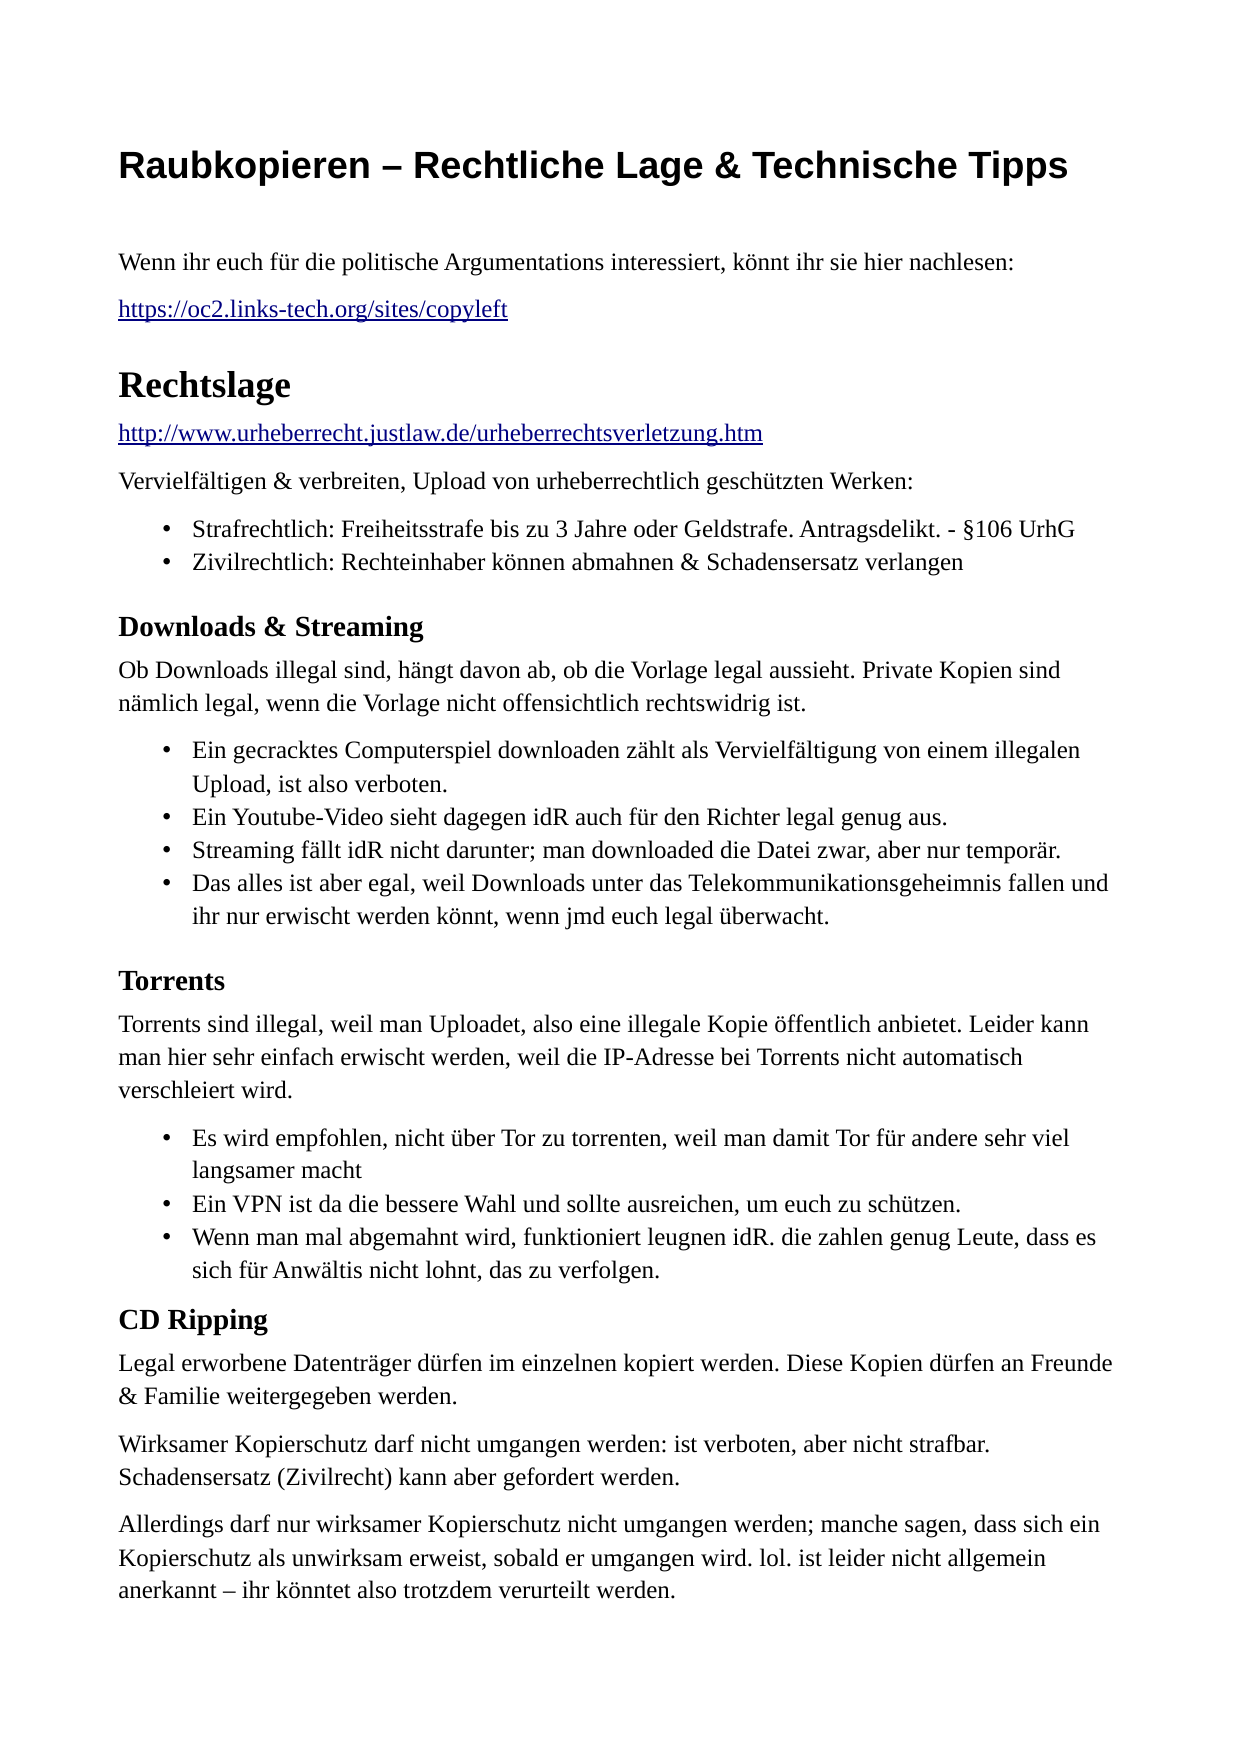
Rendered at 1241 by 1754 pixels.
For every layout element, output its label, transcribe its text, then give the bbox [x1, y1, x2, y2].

list Ein VPN ist da die bessere Wahl und sollte ausreichen, um euch zu schützen. [162, 1189, 1122, 1217]
text Vervielfältigen & verbreiten, Upload von urheberrechtlich geschützten Werken: [118, 466, 1122, 495]
subtitle Raubkopieren – Rechtliche Lage & Technische Tipps [118, 143, 1122, 187]
list Ein gecracktes Computerspiel downloaden zählt als Vervielfältigung von einem illegalen Upload, ist also verboten. [162, 736, 1122, 797]
text Wirksamer Kopierschutz darf nicht umgangen werden: ist verboten, aber nicht strafbar. Schadensersatz (Zivilrecht) kann aber gefordert werden. [118, 1429, 1122, 1491]
text https://oc2.links-tech.org/sites/copyleft [118, 294, 1122, 323]
list Es wird empfohlen, nicht über Tor zu torrenten, weil man damit Tor für andere sehr viel langsamer macht [162, 1123, 1122, 1184]
list Streaming fällt idR nicht darunter; man downloaded die Datei zwar, aber nur temporär. [162, 835, 1122, 863]
list Ein Youtube-Video sieht dagegen idR auch für den Richter legal genug aus. [162, 802, 1122, 830]
text Torrents sind illegal, weil man Uploadet, also eine illegale Kopie öffentlich anbietet. Leider kann man hier sehr einfach erwischt werden, weil die IP-Adresse bei Torrents nicht automatisch verschleiert wird. [118, 1009, 1122, 1104]
subtitle Downloads & Streaming [118, 609, 1122, 642]
list Wenn man mal abgemahnt wird, funktioniert leugnen idR. die zahlen genug Leute, dass es sich für Anwältis nicht lohnt, das zu verfolgen. [162, 1222, 1122, 1283]
subtitle Torrents [118, 963, 1122, 996]
list Das alles ist aber egal, weil Downloads unter das Telekommunikationsgeheimnis fallen und ihr nur erwischt werden könnt, wenn jmd euch legal überwacht. [162, 868, 1122, 929]
list Strafrechtlich: Freiheitsstrafe bis zu 3 Jahre oder Geldstrafe. Antragsdelikt. - §106 UrhG [162, 514, 1122, 542]
text http://www.urheberrecht.justlaw.de/urheberrechtsverletzung.htm [118, 418, 1122, 447]
subtitle CD Ripping [118, 1302, 1122, 1336]
list Zivilrechtlich: Rechteinhaber können abmahnen & Schadensersatz verlangen [162, 547, 1122, 576]
text Legal erworbene Datenträger dürfen im einzelnen kopiert werden. Diese Kopien dürfen an Freunde & Familie weitergegeben werden. [118, 1348, 1122, 1410]
text Wenn ihr euch für die politische Argumentations interessiert, könnt ihr sie hier nachlesen: [118, 247, 1122, 276]
text Allerdings darf nur wirksamer Kopierschutz nicht umgangen werden; manche sagen, dass sich ein Kopierschutz als unwirksam erweist, sobald er umgangen wird. lol. ist leider nicht allgemein anerkannt – ihr könntet also trotzdem verurteilt werden. [118, 1509, 1122, 1604]
subtitle Rechtslage [118, 363, 1122, 406]
text Ob Downloads illegal sind, hängt davon ab, ob die Vorlage legal aussieht. Private Kopien sind nämlich legal, wenn die Vorlage nicht offensichtlich rechtswidrig ist. [118, 655, 1122, 717]
